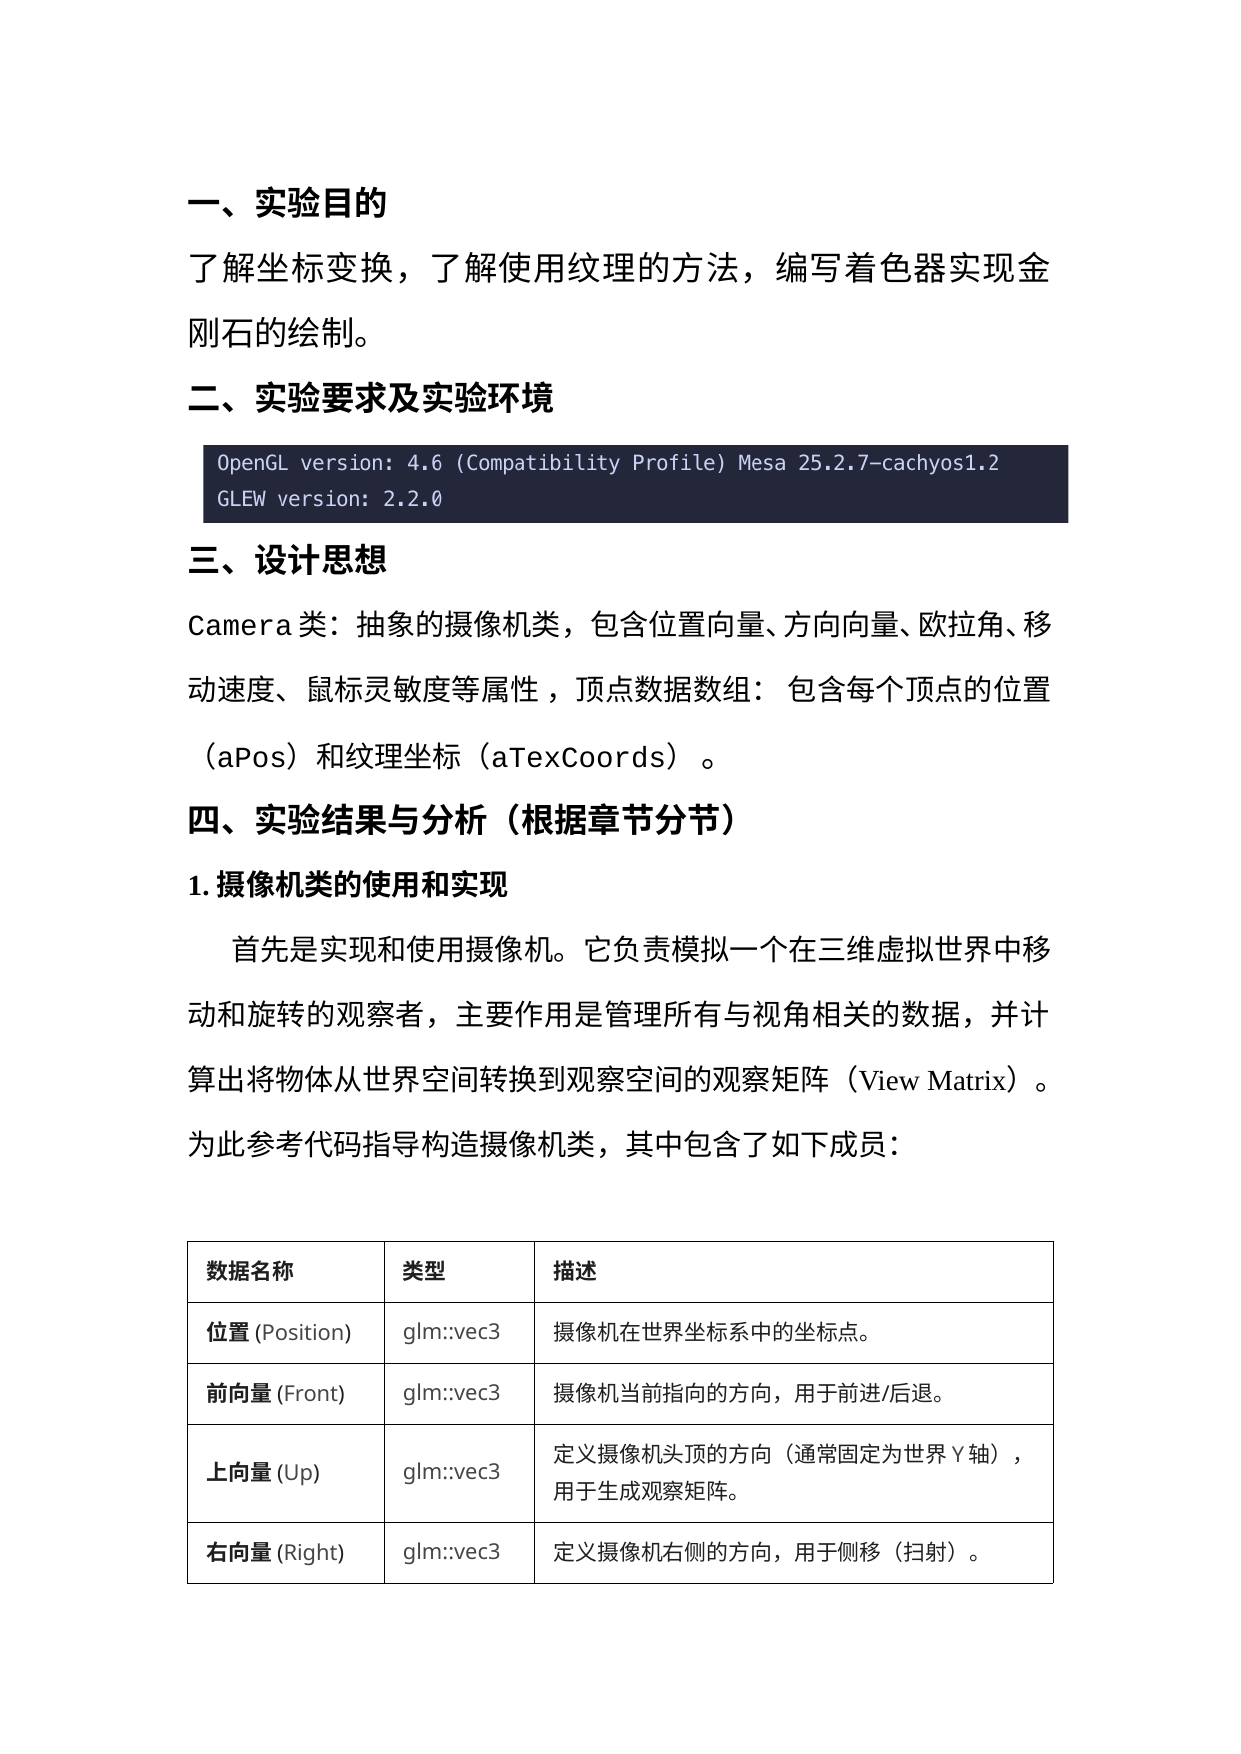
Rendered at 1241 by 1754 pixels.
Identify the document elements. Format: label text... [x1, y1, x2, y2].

table_cell 定义摄像机右侧的方向，用于侧移（扫射）。 [535, 1523, 1053, 1583]
table_header 类型 [385, 1242, 534, 1302]
table_cell glm::vec3 [385, 1364, 534, 1424]
text 1. 摄像机类的使用和实现 [187, 851, 1053, 916]
picture [203, 445, 1069, 523]
text 一、实验目的 [187, 168, 1053, 233]
text 了解坐标变换，了解使用纹理的方法，编写着色器实现金刚石的绘制。 [187, 233, 1053, 363]
table_cell 前向量 (Front) [188, 1364, 384, 1424]
table_cell 定义摄像机头顶的方向（通常固定为世界Y轴），用于生成观察矩阵。 [535, 1425, 1053, 1522]
table_cell 上向量 (Up) [188, 1425, 384, 1522]
text Camera类：抽象的摄像机类，包含位置向量、方向向量、欧拉角、移动速度、鼠标灵敏度等属性 ，顶点数据数组： 包含每个顶点的位置（aPos）和纹理坐标（aTexCoords） 。 [187, 591, 1053, 786]
table_header 描述 [535, 1242, 1053, 1302]
table_cell 摄像机在世界坐标系中的坐标点。 [535, 1303, 1053, 1363]
table_cell glm::vec3 [385, 1425, 534, 1522]
table_cell 右向量 (Right) [188, 1523, 384, 1583]
table_cell 摄像机当前指向的方向，用于前进/后退。 [535, 1364, 1053, 1424]
text 四、实验结果与分析（根据章节分节） [187, 786, 1053, 851]
table_cell glm::vec3 [385, 1523, 534, 1583]
table_cell 位置 (Position) [188, 1303, 384, 1363]
table_header 数据名称 [188, 1242, 384, 1302]
list 实验要求及实验环境 [187, 363, 1053, 428]
table_cell glm::vec3 [385, 1303, 534, 1363]
text 三、设计思想 [187, 428, 1053, 591]
text 首先是实现和使用摄像机。它负责模拟一个在三维虚拟世界中移动和旋转的观察者，主要作用是管理所有与视角相关的数据，并计算出将物体从世界空间转换到观察空间的观察矩阵（View Matrix）。为此参考代码指导构造摄像机类，其中包含了如下成员： [187, 916, 1053, 1176]
